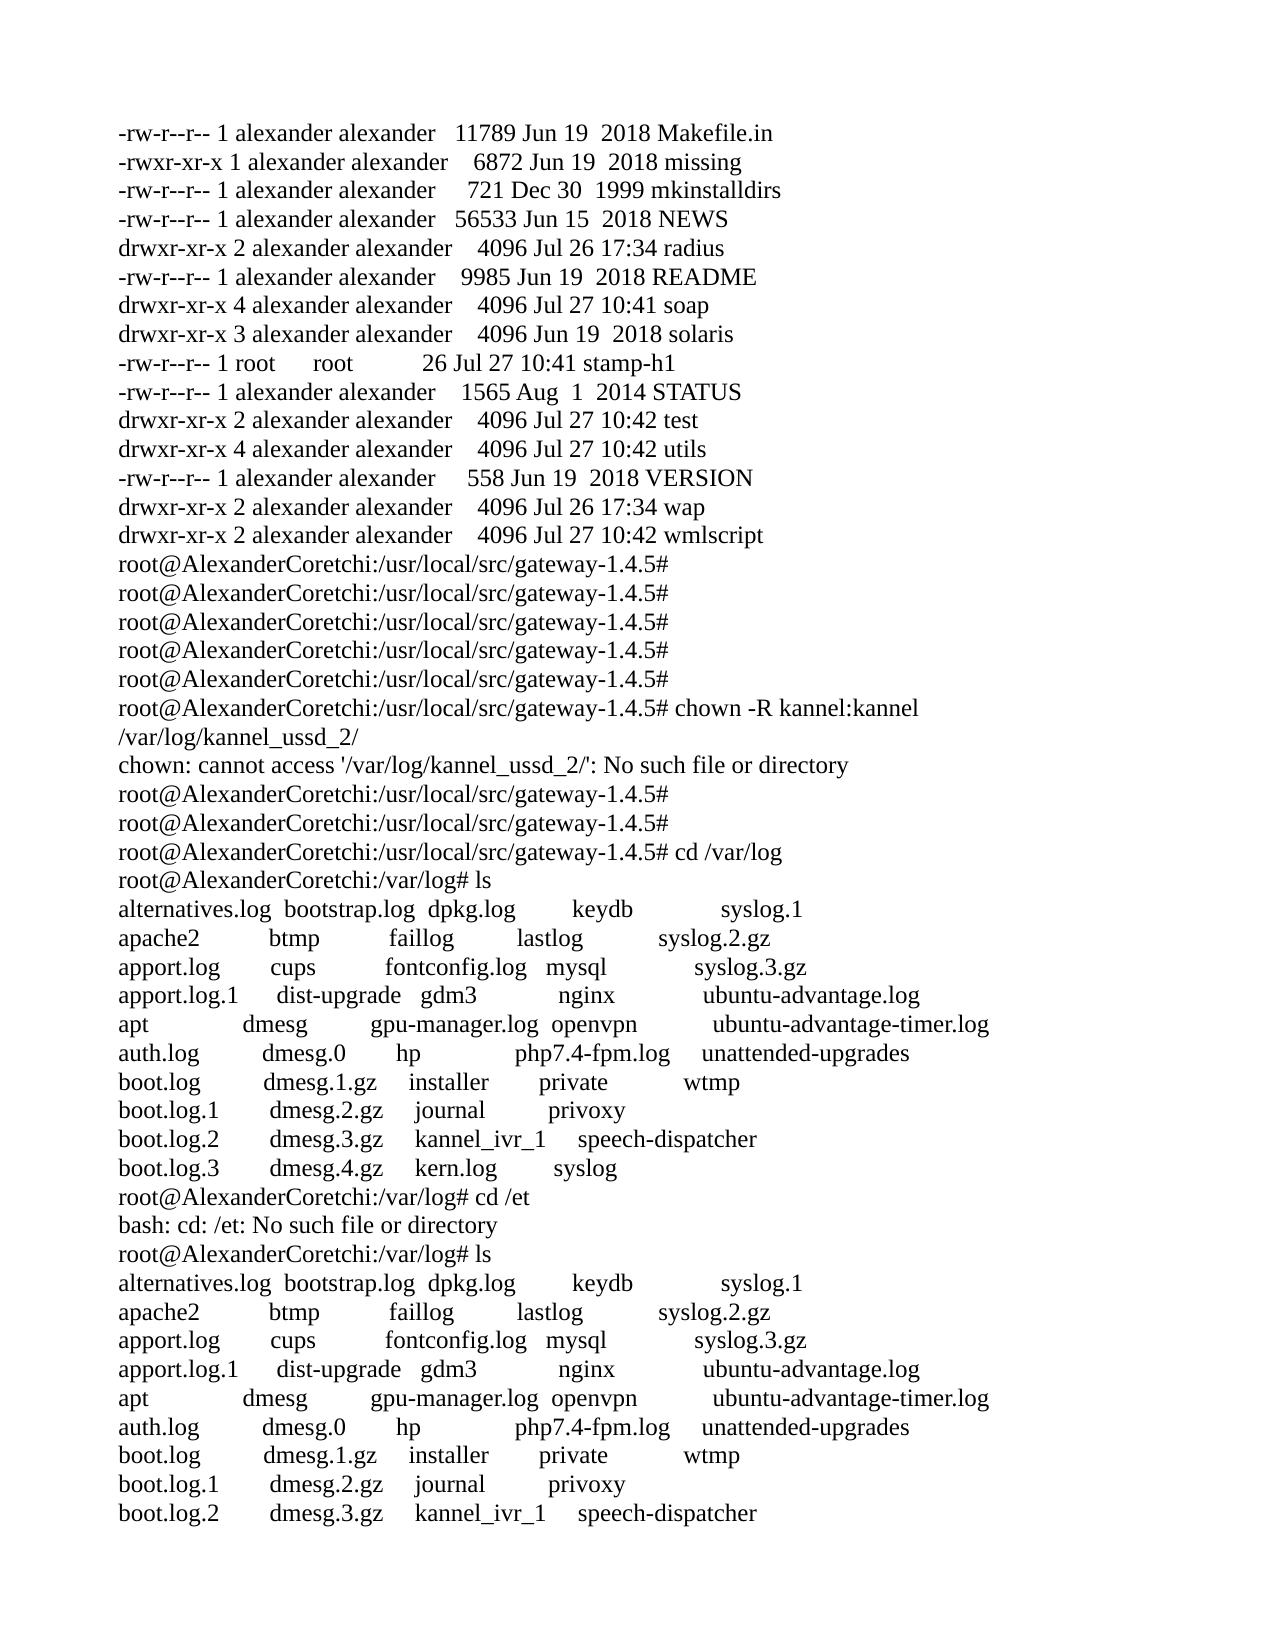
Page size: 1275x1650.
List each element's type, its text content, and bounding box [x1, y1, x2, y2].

text -rw-r--r-- 1 alexander alexander 721 Dec 30 1999 mkinstalldirs [118, 176, 1157, 204]
text -rw-r--r-- 1 root root 26 Jul 27 10:41 stamp-h1 [118, 348, 1157, 377]
text apport.log.1 dist-upgrade gdm3 nginx ubuntu-advantage.log [118, 1354, 1157, 1383]
text chown: cannot access '/var/log/kannel_ussd_2/': No such file or directory [118, 751, 1157, 779]
text drwxr-xr-x 2 alexander alexander 4096 Jul 27 10:42 wmlscript [118, 521, 1157, 549]
text root@AlexanderCoretchi:/usr/local/src/gateway-1.4.5# cd /var/log [118, 837, 1157, 866]
text boot.log.2 dmesg.3.gz kannel_ivr_1 speech-dispatcher [118, 1498, 1157, 1527]
text -rw-r--r-- 1 alexander alexander 558 Jun 19 2018 VERSION [118, 463, 1157, 492]
text apt dmesg gpu-manager.log openvpn ubuntu-advantage-timer.log [118, 1383, 1157, 1412]
text boot.log.3 dmesg.4.gz kern.log syslog [118, 1153, 1157, 1182]
text drwxr-xr-x 3 alexander alexander 4096 Jun 19 2018 solaris [118, 319, 1157, 348]
text auth.log dmesg.0 hp php7.4-fpm.log unattended-upgrades [118, 1038, 1157, 1067]
text apport.log.1 dist-upgrade gdm3 nginx ubuntu-advantage.log [118, 981, 1157, 1009]
text -rw-r--r-- 1 alexander alexander 1565 Aug 1 2014 STATUS [118, 377, 1157, 406]
text -rwxr-xr-x 1 alexander alexander 6872 Jun 19 2018 missing [118, 147, 1157, 176]
text root@AlexanderCoretchi:/usr/local/src/gateway-1.4.5# [118, 664, 1157, 693]
text drwxr-xr-x 2 alexander alexander 4096 Jul 27 10:42 test [118, 406, 1157, 434]
text -rw-r--r-- 1 alexander alexander 11789 Jun 19 2018 Makefile.in [118, 118, 1157, 147]
text apache2 btmp faillog lastlog syslog.2.gz [118, 1297, 1157, 1326]
text root@AlexanderCoretchi:/usr/local/src/gateway-1.4.5# [118, 808, 1157, 837]
text apport.log cups fontconfig.log mysql syslog.3.gz [118, 952, 1157, 981]
text alternatives.log bootstrap.log dpkg.log keydb syslog.1 [118, 1268, 1157, 1297]
text -rw-r--r-- 1 alexander alexander 56533 Jun 15 2018 NEWS [118, 204, 1157, 233]
text root@AlexanderCoretchi:/usr/local/src/gateway-1.4.5# [118, 607, 1157, 636]
text root@AlexanderCoretchi:/usr/local/src/gateway-1.4.5# [118, 578, 1157, 607]
text drwxr-xr-x 2 alexander alexander 4096 Jul 26 17:34 radius [118, 233, 1157, 262]
text boot.log dmesg.1.gz installer private wtmp [118, 1441, 1157, 1469]
text drwxr-xr-x 4 alexander alexander 4096 Jul 27 10:41 soap [118, 291, 1157, 319]
text -rw-r--r-- 1 alexander alexander 9985 Jun 19 2018 README [118, 262, 1157, 291]
text boot.log.2 dmesg.3.gz kannel_ivr_1 speech-dispatcher [118, 1124, 1157, 1153]
text root@AlexanderCoretchi:/usr/local/src/gateway-1.4.5# [118, 779, 1157, 808]
text boot.log.1 dmesg.2.gz journal privoxy [118, 1469, 1157, 1498]
text root@AlexanderCoretchi:/var/log# ls [118, 1239, 1157, 1268]
text boot.log dmesg.1.gz installer private wtmp [118, 1067, 1157, 1096]
text root@AlexanderCoretchi:/usr/local/src/gateway-1.4.5# chown -R kannel:kannel /var/log/kannel_ussd_2/ [118, 693, 1157, 751]
text boot.log.1 dmesg.2.gz journal privoxy [118, 1096, 1157, 1124]
text apache2 btmp faillog lastlog syslog.2.gz [118, 923, 1157, 952]
text apt dmesg gpu-manager.log openvpn ubuntu-advantage-timer.log [118, 1009, 1157, 1038]
text drwxr-xr-x 2 alexander alexander 4096 Jul 26 17:34 wap [118, 492, 1157, 521]
text root@AlexanderCoretchi:/var/log# cd /et [118, 1182, 1157, 1211]
text auth.log dmesg.0 hp php7.4-fpm.log unattended-upgrades [118, 1412, 1157, 1441]
text bash: cd: /et: No such file or directory [118, 1211, 1157, 1239]
text alternatives.log bootstrap.log dpkg.log keydb syslog.1 [118, 894, 1157, 923]
text root@AlexanderCoretchi:/var/log# ls [118, 866, 1157, 894]
text root@AlexanderCoretchi:/usr/local/src/gateway-1.4.5# [118, 549, 1157, 578]
text drwxr-xr-x 4 alexander alexander 4096 Jul 27 10:42 utils [118, 434, 1157, 463]
text root@AlexanderCoretchi:/usr/local/src/gateway-1.4.5# [118, 636, 1157, 664]
text apport.log cups fontconfig.log mysql syslog.3.gz [118, 1326, 1157, 1354]
